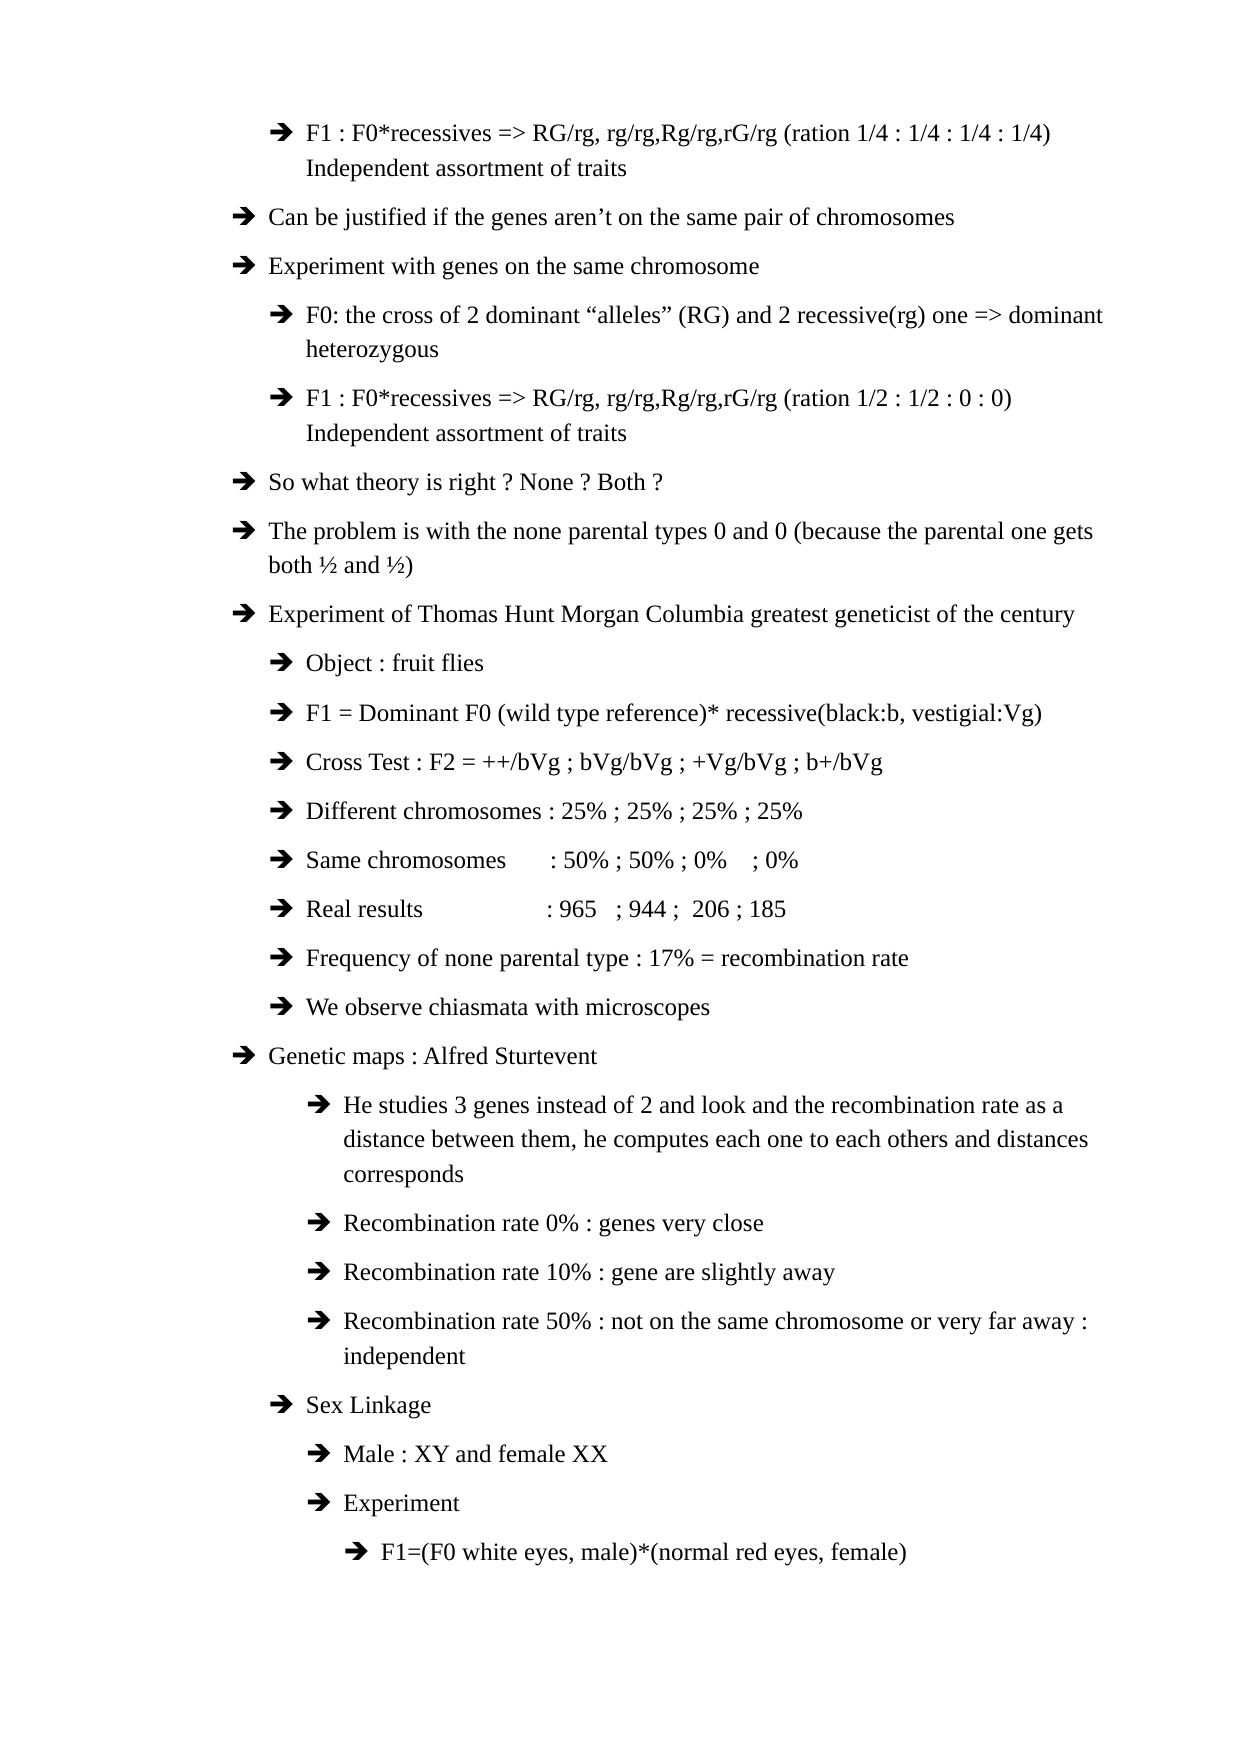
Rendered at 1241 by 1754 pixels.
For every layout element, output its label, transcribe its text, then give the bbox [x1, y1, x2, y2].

list Experiment [306, 1488, 1122, 1517]
list Frequency of none parental type : 17% = recombination rate [268, 943, 1122, 972]
list F1=(F0 white eyes, male)*(normal red eyes, female) [343, 1537, 1122, 1566]
list Experiment with genes on the same chromosome [231, 251, 1122, 279]
list Same chromosomes : 50% ; 50% ; 0% ; 0% [268, 845, 1122, 873]
list He studies 3 genes instead of 2 and look and the recombination rate as a distance between them, he computes each one to each others and distances corresponds [306, 1090, 1122, 1188]
list F1 = Dominant F0 (wild type reference)* recessive(black:b, vestigial:Vg) [268, 698, 1122, 726]
list Male : XY and female XX [306, 1439, 1122, 1468]
list The problem is with the none parental types 0 and 0 (because the parental one gets both ½ and ½) [231, 516, 1122, 579]
list Genetic maps : Alfred Sturtevent [231, 1041, 1122, 1070]
list So what theory is right ? None ? Both ? [231, 467, 1122, 496]
list We observe chiasmata with microscopes [268, 992, 1122, 1021]
list F0: the cross of 2 dominant “alleles” (RG) and 2 recessive(rg) one => dominant heterozygous [268, 300, 1122, 363]
list Experiment of Thomas Hunt Morgan Columbia greatest geneticist of the century [231, 599, 1122, 628]
list Object : fruit flies [268, 648, 1122, 677]
list Recombination rate 10% : gene are slightly away [306, 1257, 1122, 1286]
list F1 : F0*recessives => RG/rg, rg/rg,Rg/rg,rG/rg (ration 1/2 : 1/2 : 0 : 0) Independent assortment of traits [268, 383, 1122, 447]
list Can be justified if the genes aren’t on the same pair of chromosomes [231, 202, 1122, 230]
list Recombination rate 0% : genes very close [306, 1208, 1122, 1237]
list Real results : 965 ; 944 ; 206 ; 185 [268, 894, 1122, 923]
list F1 : F0*recessives => RG/rg, rg/rg,Rg/rg,rG/rg (ration 1/4 : 1/4 : 1/4 : 1/4) Independent assortment of traits [268, 118, 1122, 181]
list Sex Linkage [268, 1390, 1122, 1418]
list Different chromosomes : 25% ; 25% ; 25% ; 25% [268, 796, 1122, 824]
list Cross Test : F2 = ++/bVg ; bVg/bVg ; +Vg/bVg ; b+/bVg [268, 747, 1122, 775]
list Recombination rate 50% : not on the same chromosome or very far away : independent [306, 1306, 1122, 1369]
